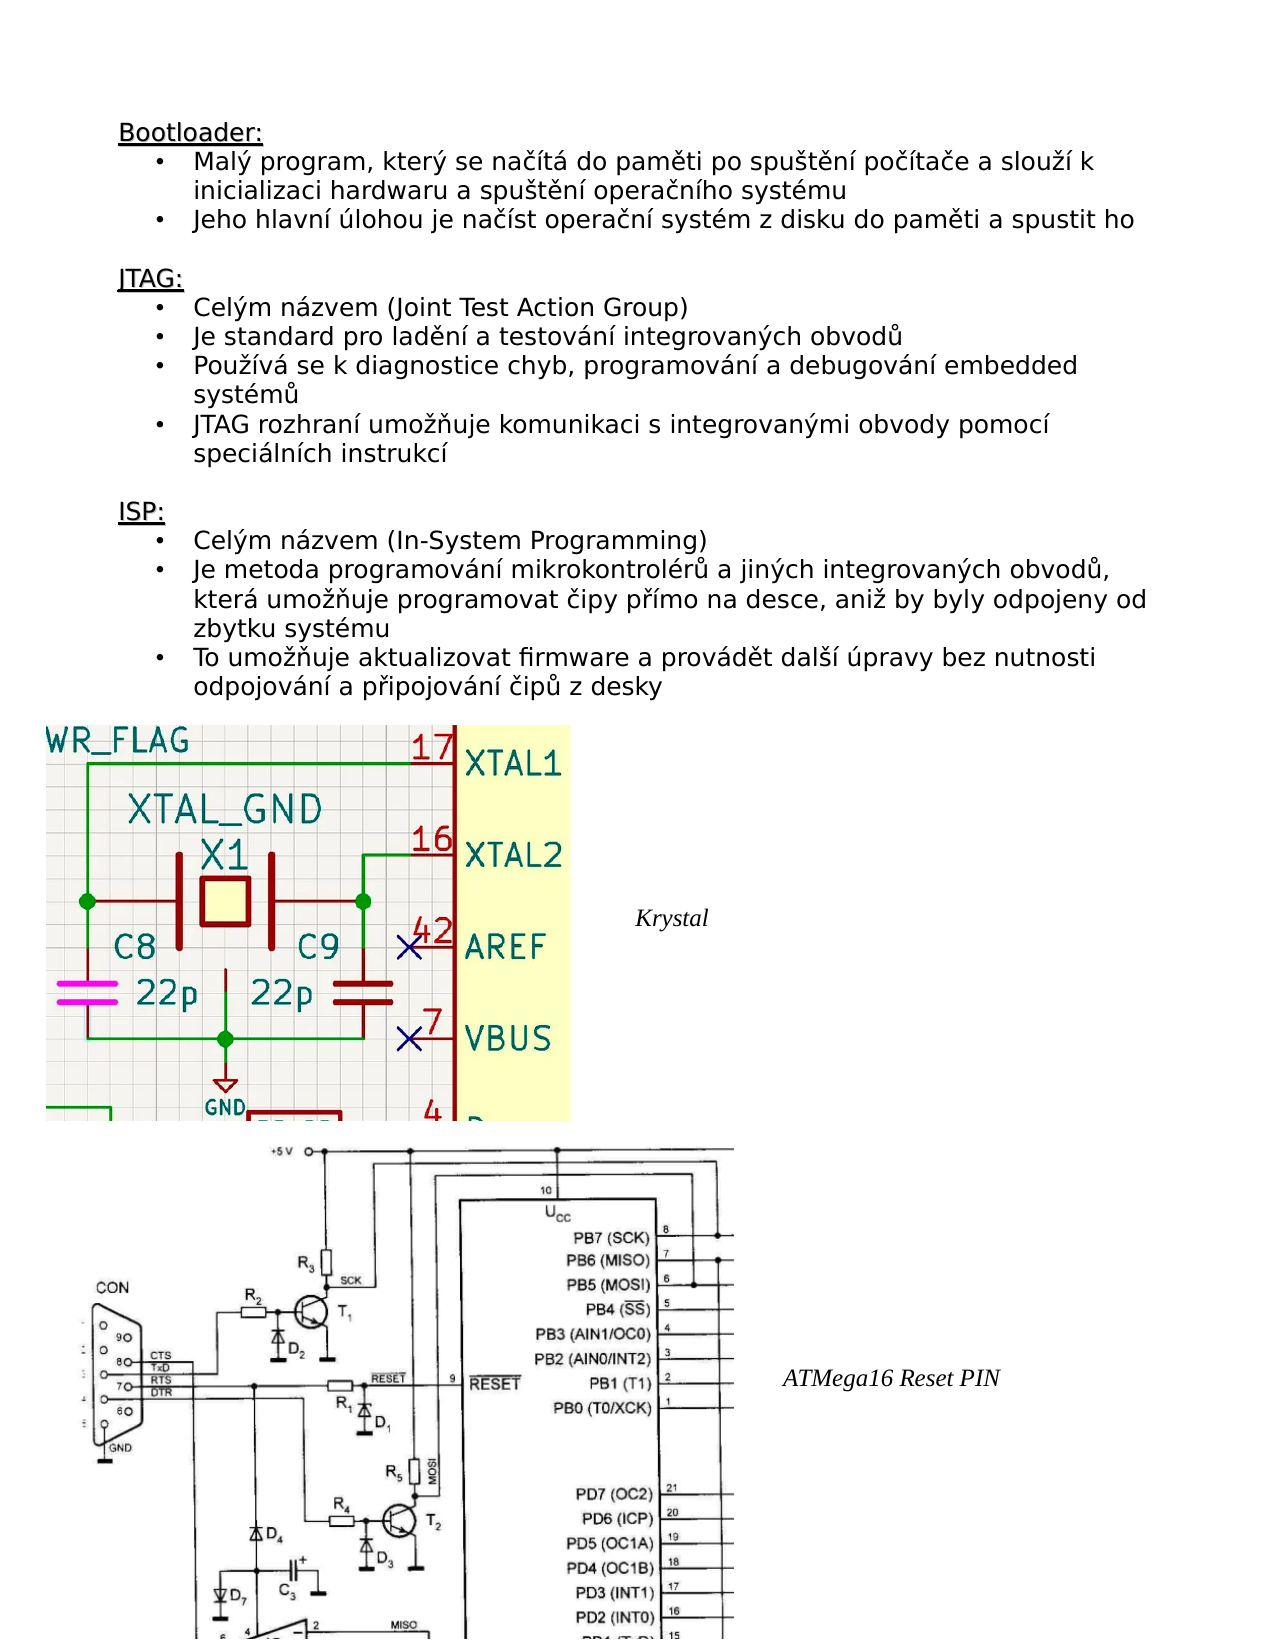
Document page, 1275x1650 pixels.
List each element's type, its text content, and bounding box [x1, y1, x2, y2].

list Je standard pro ladění a testování integrovaných obvodů [156, 322, 1157, 351]
text JTAG: [118, 264, 1157, 293]
list To umožňuje aktualizovat firmware a provádět další úpravy bez nutnosti odpojování a připojování čipů z desky [156, 643, 1157, 701]
list Celým názvem (In-System Programming) [156, 526, 1157, 556]
picture [46, 1127, 734, 1639]
picture [46, 725, 571, 1121]
text Krystal [571, 903, 1157, 931]
list Je metoda programování mikrokontrolérů a jiných integrovaných obvodů, která umožňuje programovat čipy přímo na desce, aniž by byly odpojeny od zbytku systému [156, 556, 1157, 643]
list JTAG rozhraní umožňuje komunikaci s integrovanými obvody pomocí speciálních instrukcí [156, 410, 1157, 468]
list Používá se k diagnostice chyb, programování a debugování embedded systémů [156, 351, 1157, 410]
list Malý program, který se načítá do paměti po spuštění počítače a slouží k inicializaci hardwaru a spuštění operačního systému [156, 147, 1157, 206]
text ISP: [118, 497, 1157, 526]
list Jeho hlavní úlohou je načíst operační systém z disku do paměti a spustit ho [156, 206, 1157, 235]
text Bootloader: [118, 118, 1157, 147]
text ATMega16 Reset PIN [734, 1363, 1157, 1391]
list Celým názvem (Joint Test Action Group) [156, 293, 1157, 322]
